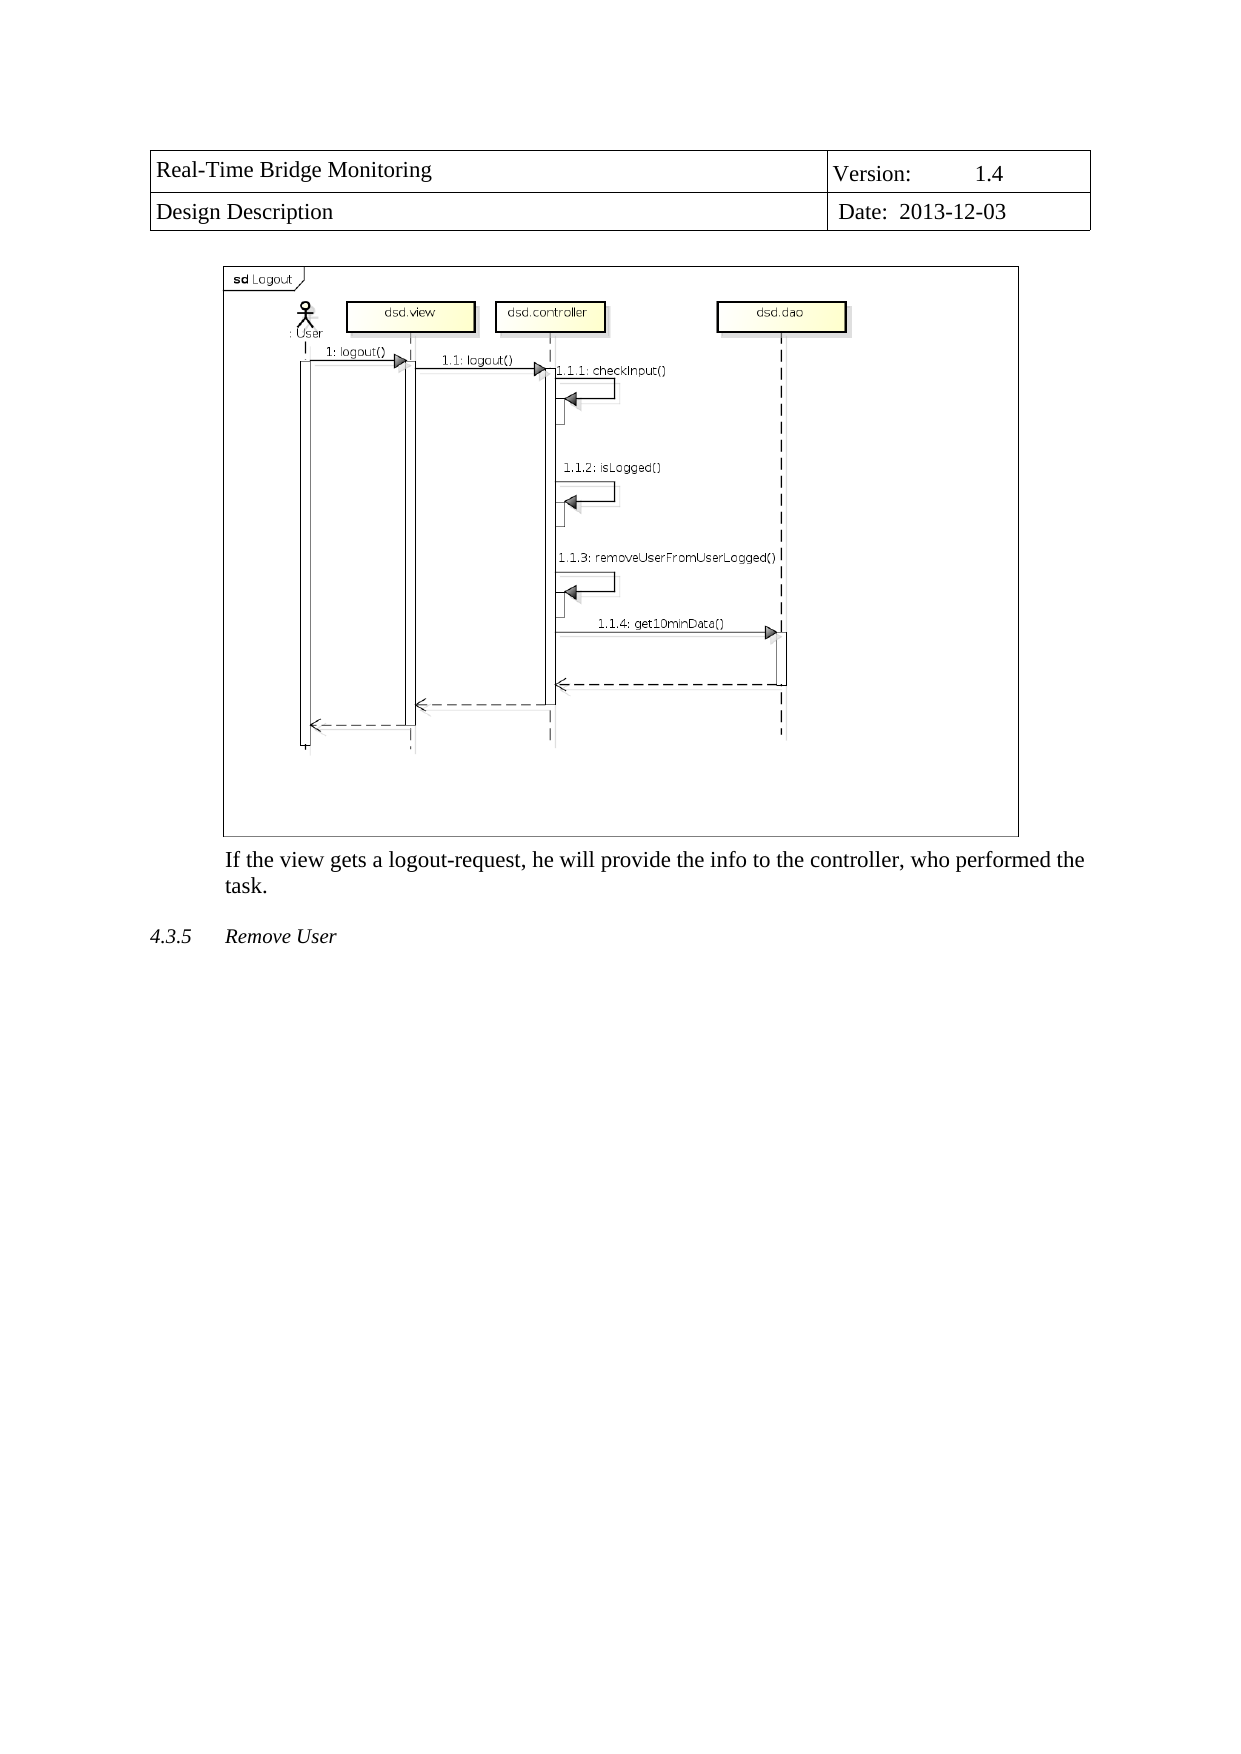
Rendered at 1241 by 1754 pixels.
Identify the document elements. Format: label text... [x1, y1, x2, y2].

text If the view gets a logout-request, he will provide the info to the controller, who performed the task. [225, 256, 1090, 898]
subtitle Remove User [150, 923, 1090, 948]
picture [213, 256, 1028, 846]
